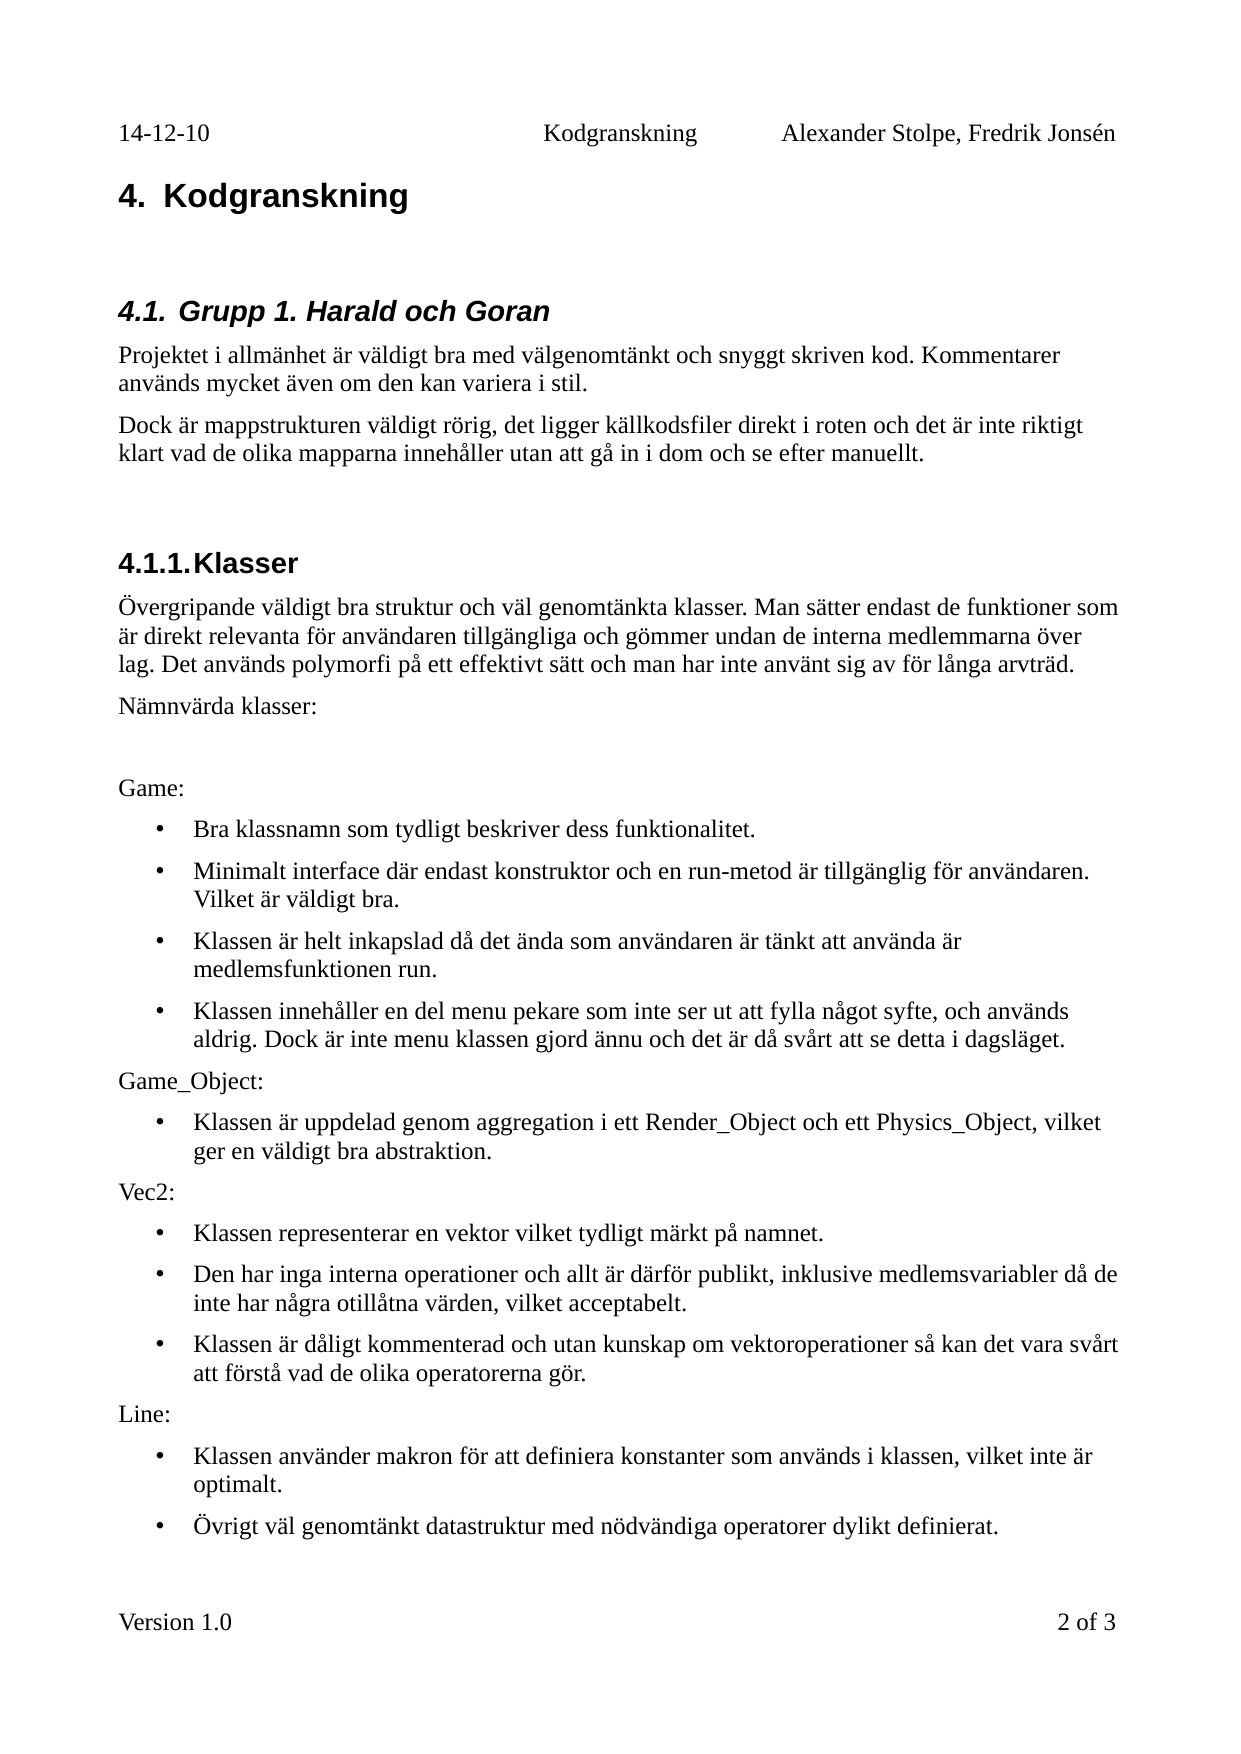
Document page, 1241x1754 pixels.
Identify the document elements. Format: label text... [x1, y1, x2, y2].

text Nämnvärda klasser: [118, 691, 1122, 719]
text Övergripande väldigt bra struktur och väl genomtänkta klasser. Man sätter endast de funktioner som är direkt relevanta för användaren tillgängliga och gömmer undan de interna medlemmarna över lag. Det används polymorfi på ett effektivt sätt och man har inte använt sig av för långa arvträd. [118, 592, 1122, 678]
text Line: [118, 1399, 1122, 1428]
subtitle Klasser [118, 546, 1122, 579]
list Bra klassnamn som tydligt beskriver dess funktionalitet. [156, 814, 1122, 843]
list Den har inga interna operationer och allt är därför publikt, inklusive medlemsvariabler då de inte har några otillåtna värden, vilket acceptabelt. [156, 1259, 1122, 1317]
list Övrigt väl genomtänkt datastruktur med nödvändiga operatorer dylikt definierat. [156, 1511, 1122, 1539]
list Klassen representerar en vektor vilket tydligt märkt på namnet. [156, 1218, 1122, 1247]
list Klassen är uppdelad genom aggregation i ett Render_Object och ett Physics_Object, vilket ger en väldigt bra abstraktion. [156, 1107, 1122, 1164]
text Projektet i allmänhet är väldigt bra med välgenomtänkt och snyggt skriven kod. Kommentarer används mycket även om den kan variera i stil. [118, 340, 1122, 397]
list Klassen använder makron för att definiera konstanter som används i klassen, vilket inte är optimalt. [156, 1441, 1122, 1498]
subtitle Kodgranskning [118, 176, 1122, 215]
list Minimalt interface där endast konstruktor och en run-metod är tillgänglig för användaren. Vilket är väldigt bra. [156, 856, 1122, 913]
list Klassen är helt inkapslad då det ända som användaren är tänkt att använda är medlemsfunktionen run. [156, 926, 1122, 983]
list Klassen innehåller en del menu pekare som inte ser ut att fylla något syfte, och används aldrig. Dock är inte menu klassen gjord ännu och det är då svårt att se detta i dagsläget. [156, 996, 1122, 1053]
text Game: [118, 773, 1122, 802]
text Vec2: [118, 1177, 1122, 1206]
text Game_Object: [118, 1066, 1122, 1094]
subtitle Grupp 1. Harald och Goran [118, 294, 1122, 327]
list Klassen är dåligt kommenterad och utan kunskap om vektoroperationer så kan det vara svårt att förstå vad de olika operatorerna gör. [156, 1329, 1122, 1387]
text Dock är mappstrukturen väldigt rörig, det ligger källkodsfiler direkt i roten och det är inte riktigt klart vad de olika mapparna innehåller utan att gå in i dom och se efter manuellt. [118, 410, 1122, 467]
